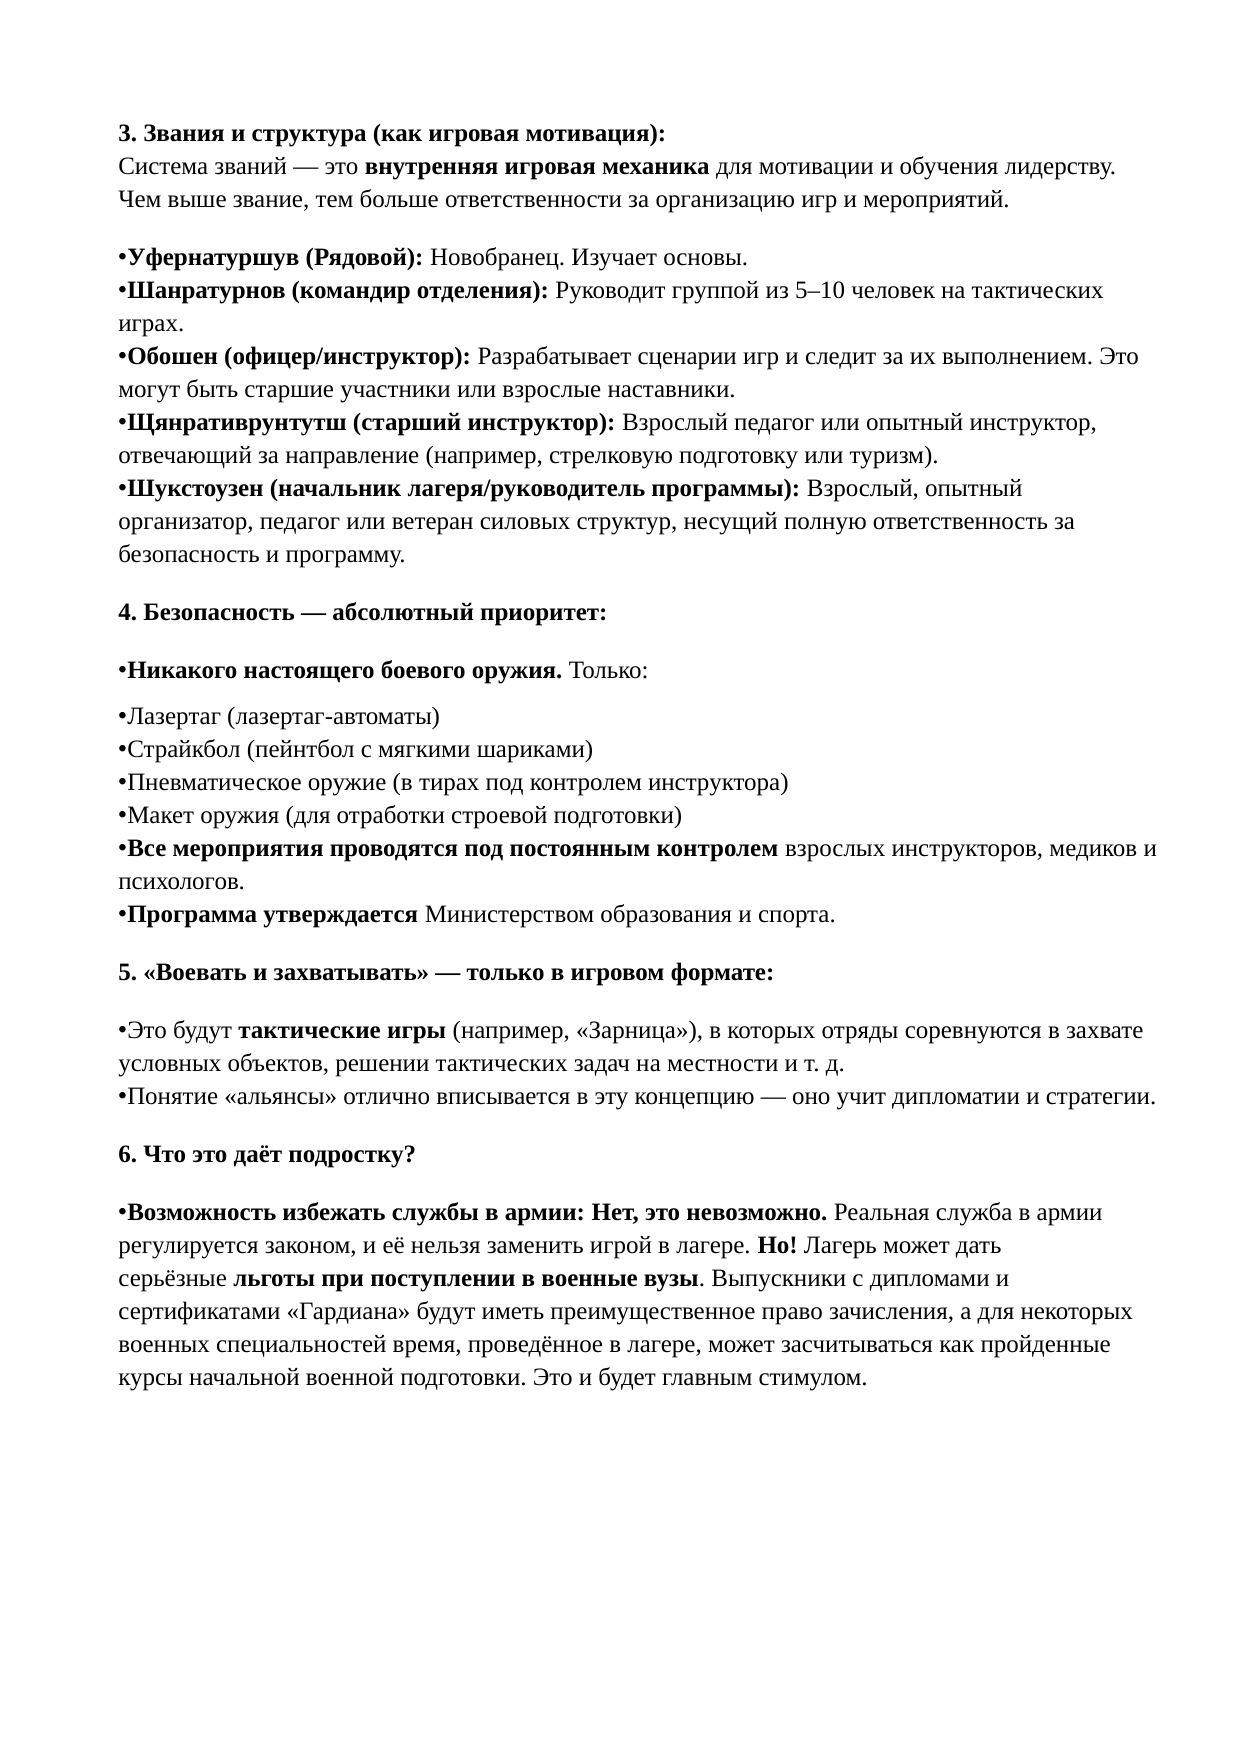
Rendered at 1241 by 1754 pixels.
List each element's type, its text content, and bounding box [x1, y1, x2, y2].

list Уфернатуршув (Рядовой): Новобранец. Изучает основы. [118, 242, 1158, 271]
text 6. Что это даёт подростку? [118, 1139, 1158, 1168]
list Это будут тактические игры (например, «Зарница»), в которых отряды соревнуются в захвате условных объектов, решении тактических задач на местности и т. д. [118, 1015, 1158, 1077]
list Пневматическое оружие (в тирах под контролем инструктора) [118, 767, 1158, 796]
list Шукстоузен (начальник лагеря/руководитель программы): Взрослый, опытный организатор, педагог или ветеран силовых структур, несущий полную ответственность за безопасность и программу. [118, 473, 1158, 568]
list Страйкбол (пейнтбол с мягкими шариками) [118, 734, 1158, 763]
text 3. Звания и структура (как игровая мотивация): Система званий — это внутренняя игровая механика для мотивации и обучения лидерству. Чем выше звание, тем больше ответственности за организацию игр и мероприятий. [118, 118, 1158, 213]
text 4. Безопасность — абсолютный приоритет: [118, 597, 1158, 626]
list Все мероприятия проводятся под постоянным контролем взрослых инструкторов, медиков и психологов. [118, 833, 1158, 895]
list Возможность избежать службы в армии: Нет, это невозможно. Реальная служба в армии регулируется законом, и её нельзя заменить игрой в лагере. Но! Лагерь может дать серьёзные льготы при поступлении в военные вузы. Выпускники с дипломами и сертификатами «Гардиана» будут иметь преимущественное право зачисления, а для некоторых военных специальностей время, проведённое в лагере, может засчитываться как пройденные курсы начальной военной подготовки. Это и будет главным стимулом. [118, 1197, 1158, 1391]
list Щянративрунтутш (старший инструктор): Взрослый педагог или опытный инструктор, отвечающий за направление (например, стрелковую подготовку или туризм). [118, 407, 1158, 469]
list Обошен (офицер/инструктор): Разрабатывает сценарии игр и следит за их выполнением. Это могут быть старшие участники или взрослые наставники. [118, 341, 1158, 403]
list Никакого настоящего боевого оружия. Только: [118, 655, 1158, 684]
list Лазертаг (лазертаг-автоматы) [118, 701, 1158, 730]
list Программа утверждается Министерством образования и спорта. [118, 899, 1158, 928]
list Понятие «альянсы» отлично вписывается в эту концепцию — оно учит дипломатии и стратегии. [118, 1081, 1158, 1110]
list Шанратурнов (командир отделения): Руководит группой из 5–10 человек на тактических играх. [118, 275, 1158, 337]
text 5. «Воевать и захватывать» — только в игровом формате: [118, 957, 1158, 986]
list Макет оружия (для отработки строевой подготовки) [118, 800, 1158, 829]
